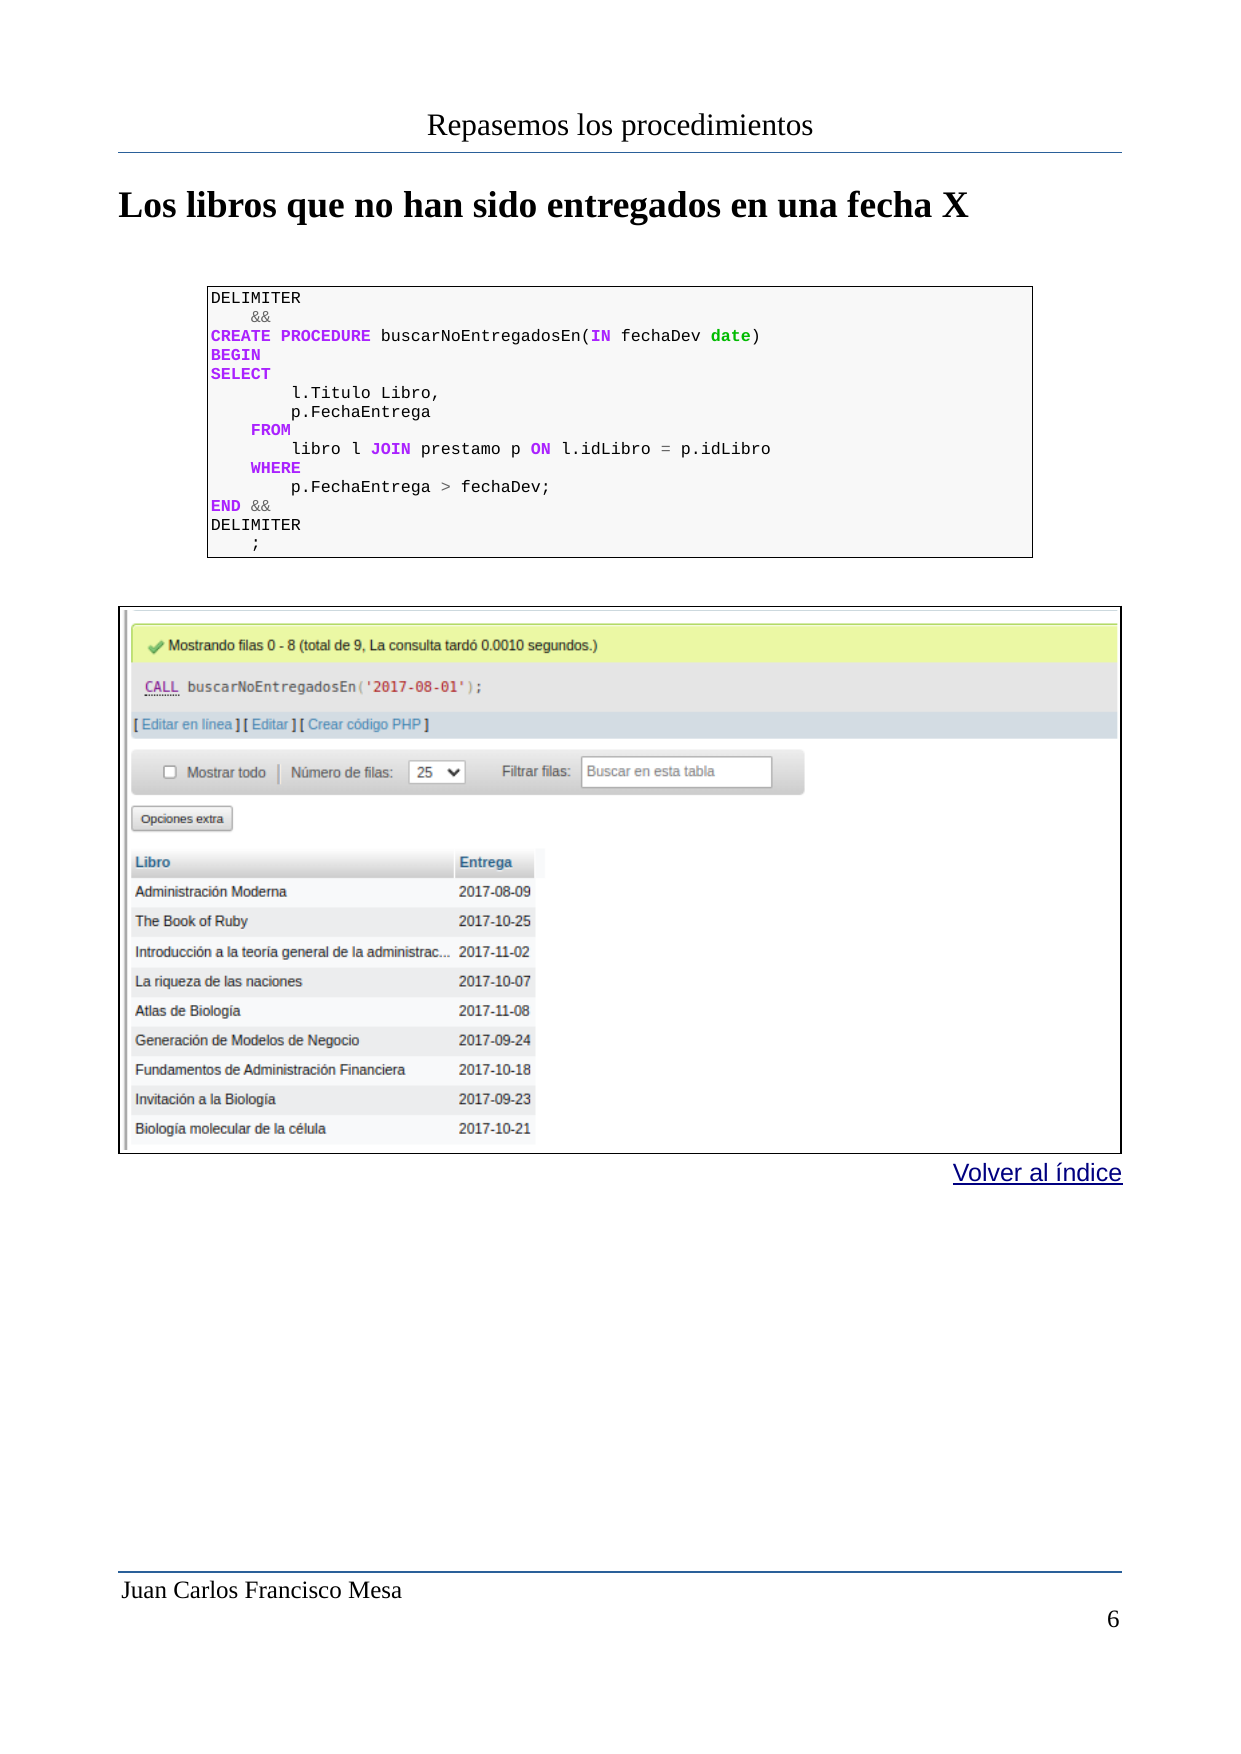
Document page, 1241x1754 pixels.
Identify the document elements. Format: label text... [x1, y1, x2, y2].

text libro l JOIN prestamo p ON l.idLibro = p.idLibro [208, 437, 1032, 456]
text SELECT [208, 361, 1032, 380]
text [120, 607, 1120, 1153]
text DELIMITER [208, 512, 1032, 531]
text && [208, 305, 1032, 324]
text WHERE [208, 456, 1032, 474]
picture [122, 610, 1118, 1150]
text l.Titulo Libro, [208, 380, 1032, 399]
text FROM [208, 418, 1032, 437]
text Volver al índice [118, 1154, 1122, 1187]
text BEGIN [208, 343, 1032, 361]
text ; [208, 531, 1032, 557]
text p.FechaEntrega [208, 399, 1032, 418]
text END && [208, 493, 1032, 512]
text CREATE PROCEDURE buscarNoEntregadosEn(IN fechaDev date) [208, 324, 1032, 343]
text p.FechaEntrega > fechaDev; [208, 474, 1032, 493]
text DELIMITER [208, 287, 1032, 305]
subtitle Los libros que no han sido entregados en una fecha X [118, 183, 1122, 226]
